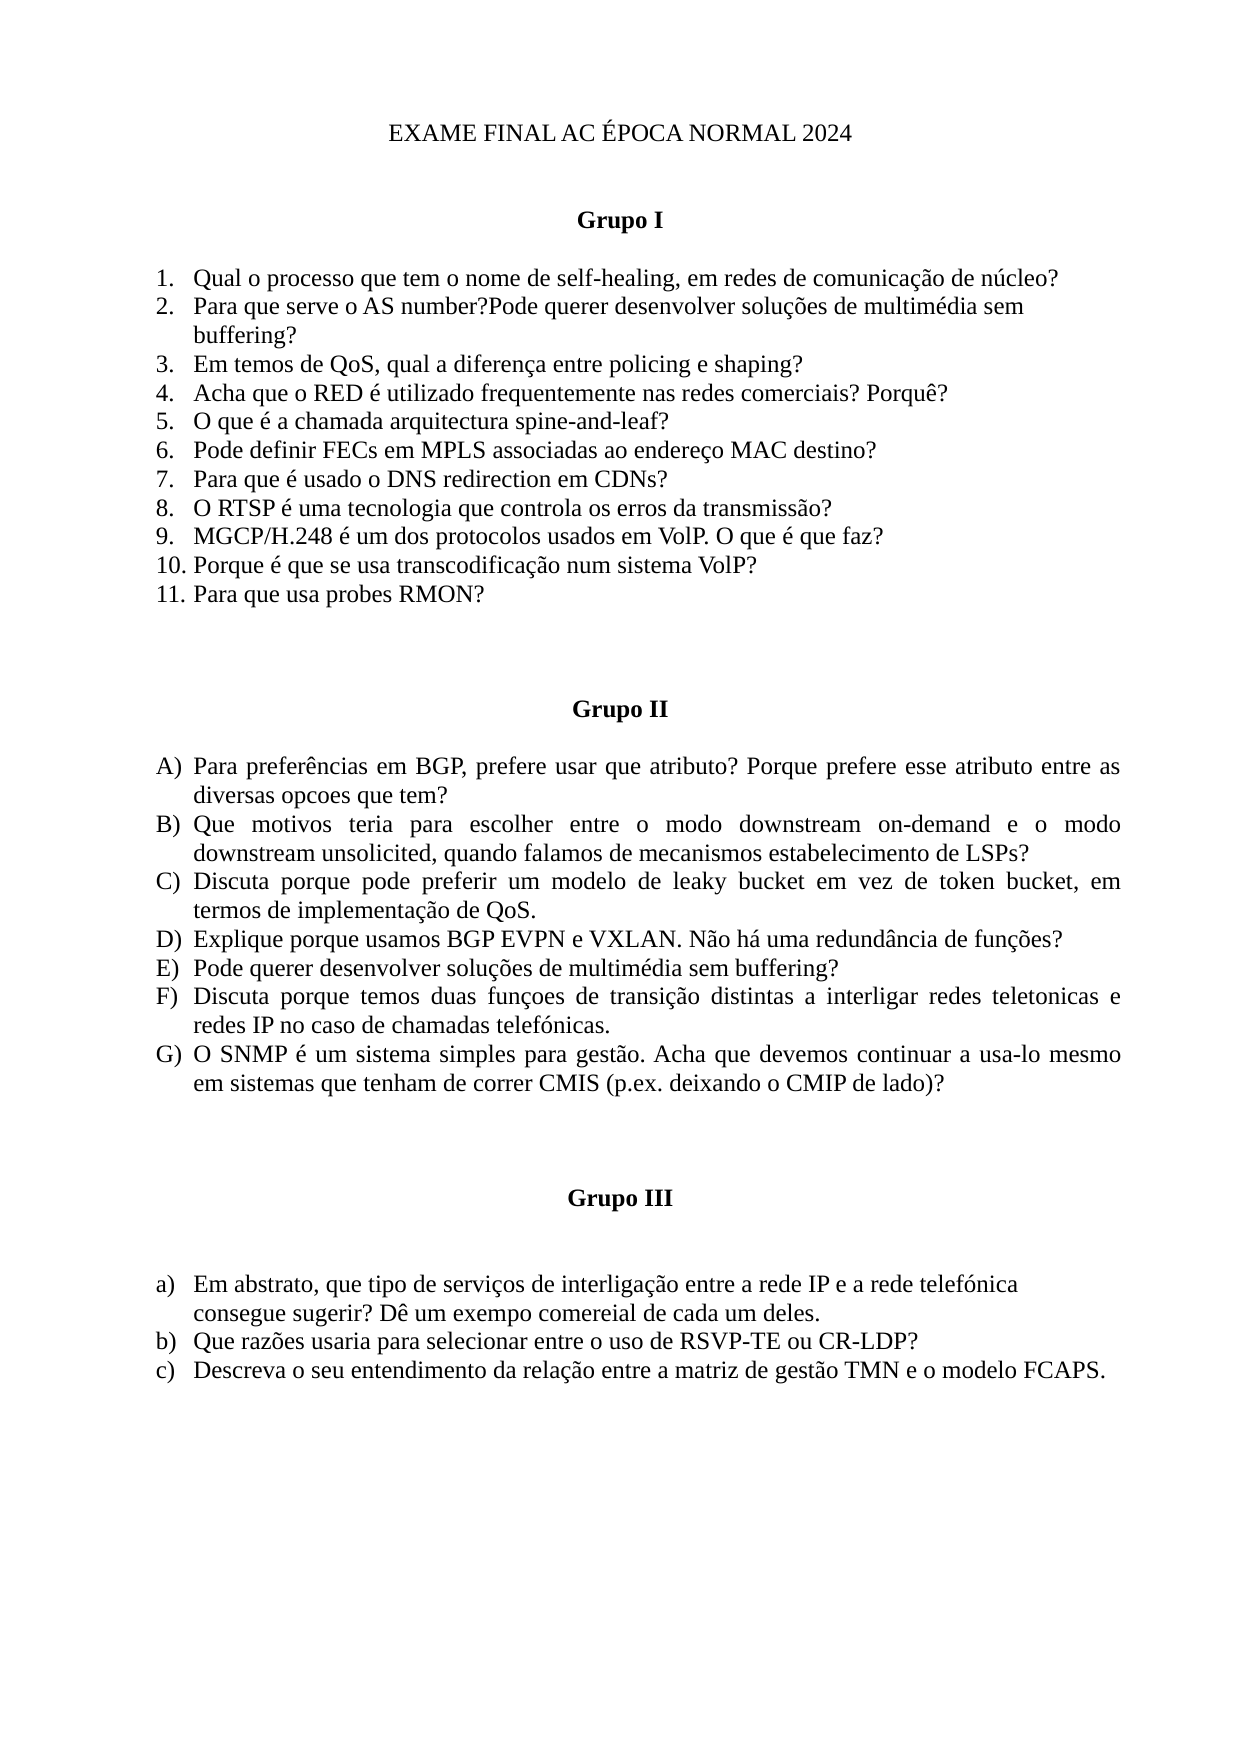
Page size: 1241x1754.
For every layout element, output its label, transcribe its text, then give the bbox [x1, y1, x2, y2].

list Em abstrato, que tipo de serviços de interligação entre a rede IP e a rede telefónica [156, 1269, 1122, 1298]
text Grupo I [118, 205, 1122, 234]
text Grupo III [118, 1183, 1122, 1211]
list Pode definir FECs em MPLS associadas ao endereço MAC destino? [156, 435, 1122, 464]
list Para que usa probes RMON? [156, 579, 1122, 608]
list Discuta porque pode preferir um modelo de leaky bucket em vez de token bucket, em termos de implementação de QoS. [156, 866, 1122, 924]
list Que razões usaria para selecionar entre o uso de RSVP-TE ou CR-LDP? [156, 1326, 1122, 1355]
list Pode querer desenvolver soluções de multimédia sem buffering? [156, 953, 1122, 981]
list consegue sugerir? Dê um exempo comereial de cada um deles. [156, 1298, 1122, 1326]
list O SNMP é um sistema simples para gestão. Acha que devemos continuar a usa-lo mesmo em sistemas que tenham de correr CMIS (p.ex. deixando o CMIP de lado)? [156, 1039, 1122, 1096]
list Para que serve o AS number?Pode querer desenvolver soluções de multimédia sem buffering? [156, 291, 1122, 349]
list Acha que o RED é utilizado frequentemente nas redes comerciais? Porquê? [156, 378, 1122, 406]
list Que motivos teria para escolher entre o modo downstream on-demand e o modo downstream unsolicited, quando falamos de mecanismos estabelecimento de LSPs? [156, 809, 1122, 866]
list Para preferências em BGP, prefere usar que atributo? Porque prefere esse atributo entre as diversas opcoes que tem? [156, 751, 1122, 809]
list Qual o processo que tem o nome de self-healing, em redes de comunicação de núcleo? [156, 263, 1122, 291]
text Grupo II [118, 694, 1122, 723]
list Em temos de QoS, qual a diferença entre policing e shaping? [156, 349, 1122, 378]
list MGCP/H.248 é um dos protocolos usados em VolP. O que é que faz? [156, 521, 1122, 550]
list O que é a chamada arquitectura spine-and-leaf? [156, 406, 1122, 435]
list Para que é usado o DNS redirection em CDNs? [156, 464, 1122, 493]
list Discuta porque temos duas funçoes de transição distintas a interligar redes teletonicas e redes IP no caso de chamadas telefónicas. [156, 981, 1122, 1039]
list Descreva o seu entendimento da relação entre a matriz de gestão TMN e o modelo FCAPS. [156, 1355, 1122, 1384]
list Explique porque usamos BGP EVPN e VXLAN. Não há uma redundância de funções? [156, 924, 1122, 953]
list Porque é que se usa transcodificação num sistema VolP? [156, 550, 1122, 579]
list O RTSP é uma tecnologia que controla os erros da transmissão? [156, 493, 1122, 521]
